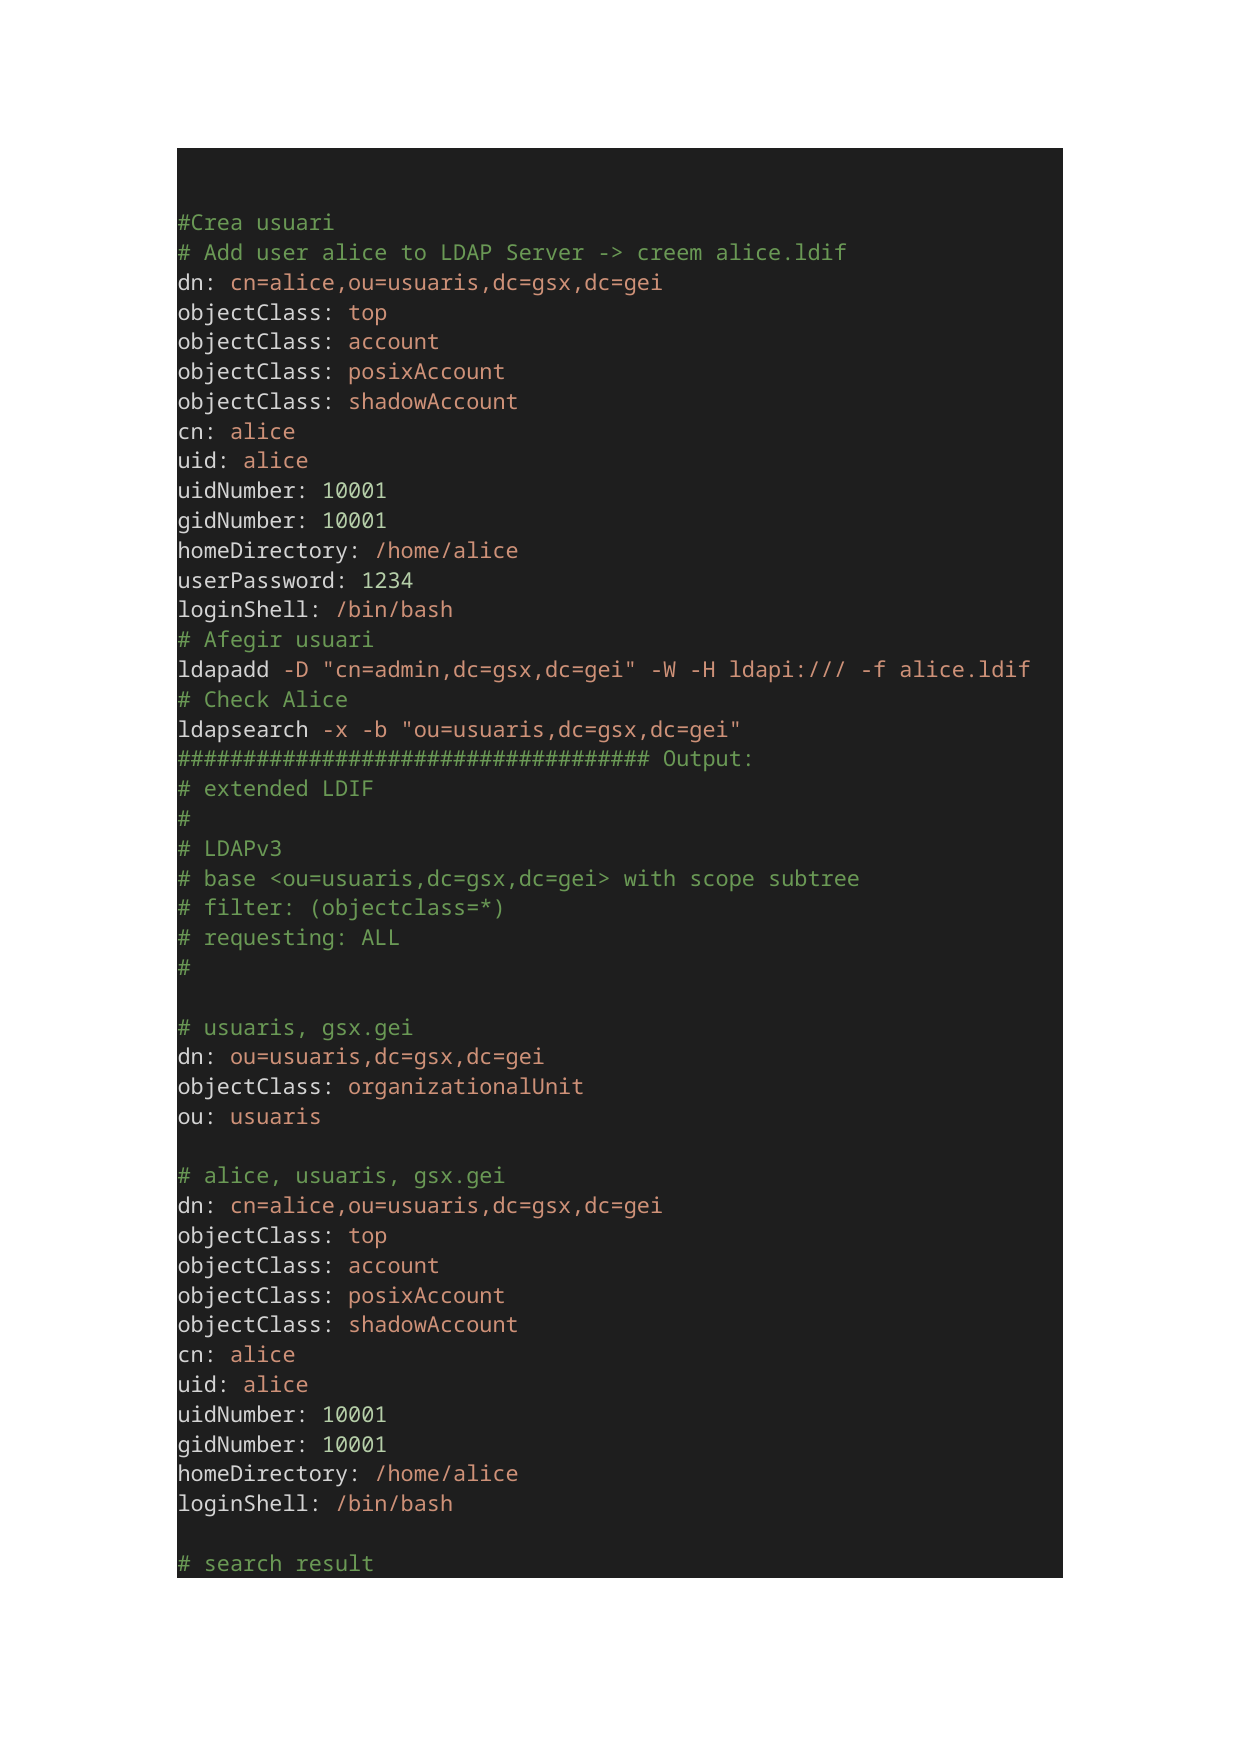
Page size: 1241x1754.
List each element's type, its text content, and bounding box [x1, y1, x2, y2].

text objectClass: top [177, 297, 1063, 326]
text objectClass: organizationalUnit [177, 1071, 1063, 1101]
text # Add user alice to LDAP Server -> creem alice.ldif [177, 237, 1063, 267]
text uid: alice [177, 446, 1063, 475]
text cn: alice [177, 1339, 1063, 1369]
text # filter: (objectclass=*) [177, 892, 1063, 922]
text # [177, 952, 1063, 982]
text objectClass: posixAccount [177, 356, 1063, 386]
text dn: cn=alice,ou=usuaris,dc=gsx,dc=gei [177, 267, 1063, 297]
text objectClass: shadowAccount [177, 1309, 1063, 1339]
text objectClass: account [177, 326, 1063, 356]
text ldapadd -D "cn=admin,dc=gsx,dc=gei" -W -H ldapi:/// -f alice.ldif [177, 654, 1063, 684]
text # requesting: ALL [177, 922, 1063, 952]
text loginShell: /bin/bash [177, 594, 1063, 624]
text #Crea usuari [177, 207, 1063, 237]
text # usuaris, gsx.gei [177, 1012, 1063, 1041]
text # extended LDIF [177, 773, 1063, 803]
text # search result [177, 1548, 1063, 1578]
text cn: alice [177, 416, 1063, 446]
text dn: cn=alice,ou=usuaris,dc=gsx,dc=gei [177, 1190, 1063, 1220]
text # Check Alice [177, 684, 1063, 714]
text # Afegir usuari [177, 624, 1063, 654]
text objectClass: account [177, 1250, 1063, 1280]
text ldapsearch -x -b "ou=usuaris,dc=gsx,dc=gei" [177, 714, 1063, 743]
text uid: alice [177, 1369, 1063, 1399]
text # alice, usuaris, gsx.gei [177, 1161, 1063, 1190]
text userPassword: 1234 [177, 565, 1063, 594]
text uidNumber: 10001 [177, 1399, 1063, 1429]
text objectClass: top [177, 1220, 1063, 1250]
text gidNumber: 10001 [177, 1429, 1063, 1458]
text # base <ou=usuaris,dc=gsx,dc=gei> with scope subtree [177, 863, 1063, 892]
text homeDirectory: /home/alice [177, 535, 1063, 565]
text # LDAPv3 [177, 833, 1063, 863]
text loginShell: /bin/bash [177, 1488, 1063, 1518]
text dn: ou=usuaris,dc=gsx,dc=gei [177, 1041, 1063, 1071]
text # [177, 803, 1063, 833]
text gidNumber: 10001 [177, 505, 1063, 535]
text #################################### Output: [177, 743, 1063, 773]
text objectClass: shadowAccount [177, 386, 1063, 416]
text homeDirectory: /home/alice [177, 1458, 1063, 1488]
text uidNumber: 10001 [177, 475, 1063, 505]
text objectClass: posixAccount [177, 1280, 1063, 1309]
text ou: usuaris [177, 1101, 1063, 1131]
